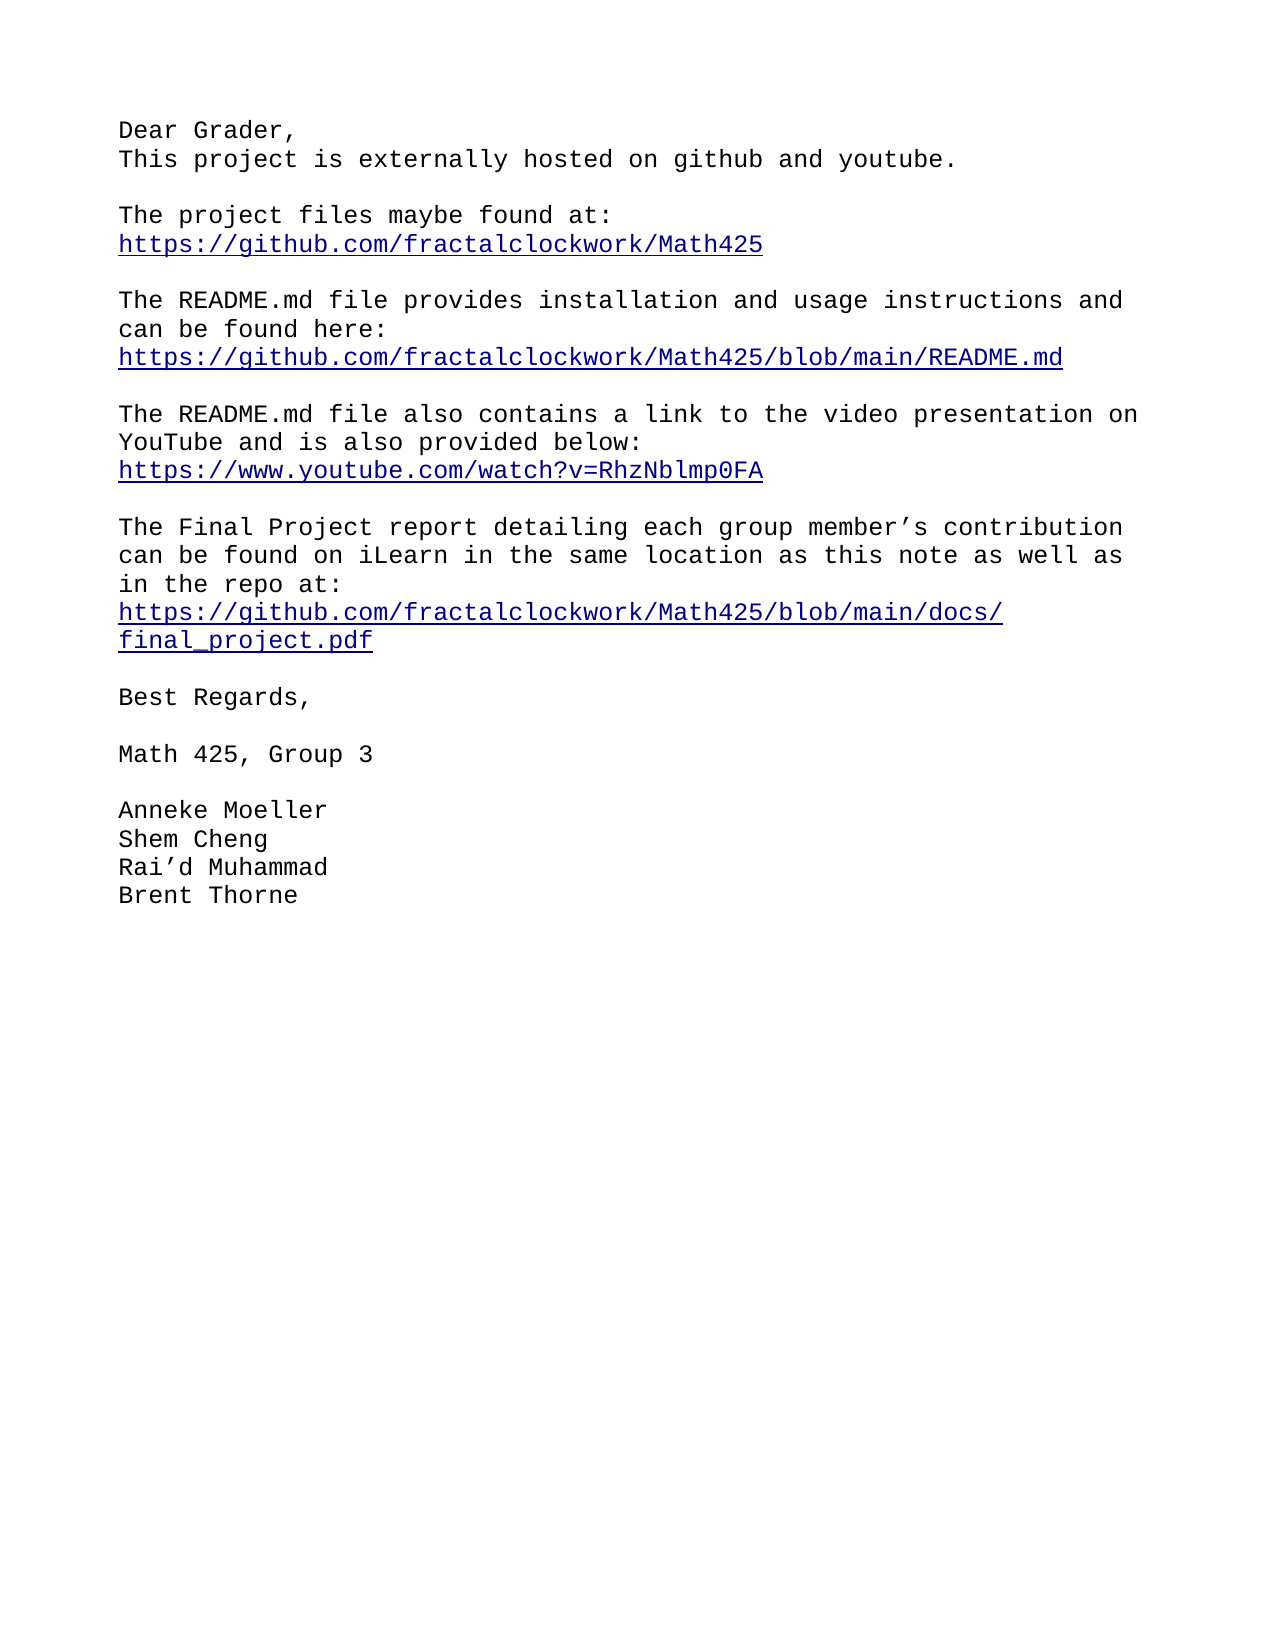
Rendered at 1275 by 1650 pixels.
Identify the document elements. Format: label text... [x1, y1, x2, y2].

text Dear Grader, [118, 118, 1157, 146]
text https://github.com/fractalclockwork/Math425 [118, 231, 1157, 260]
text The project files maybe found at: [118, 203, 1157, 231]
text https://www.youtube.com/watch?v=RhzNblmp0FA [118, 458, 1157, 486]
text The Final Project report detailing each group member’s contribution can be found on iLearn in the same location as this note as well as in the repo at: [118, 515, 1157, 600]
text Brent Thorne [118, 883, 1157, 911]
text Anneke Moeller [118, 798, 1157, 826]
text Rai’d Muhammad [118, 855, 1157, 883]
text Math 425, Group 3 [118, 741, 1157, 770]
text This project is externally hosted on github and youtube. [118, 146, 1157, 175]
text The README.md file provides installation and usage instructions and can be found here: [118, 288, 1157, 345]
text Best Regards, [118, 685, 1157, 713]
text https://github.com/fractalclockwork/Math425/blob/main/README.md [118, 345, 1157, 373]
text https://github.com/fractalclockwork/Math425/blob/main/docs/final_project.pdf [118, 600, 1157, 656]
text The README.md file also contains a link to the video presentation on YouTube and is also provided below: [118, 401, 1157, 458]
text Shem Cheng [118, 826, 1157, 855]
